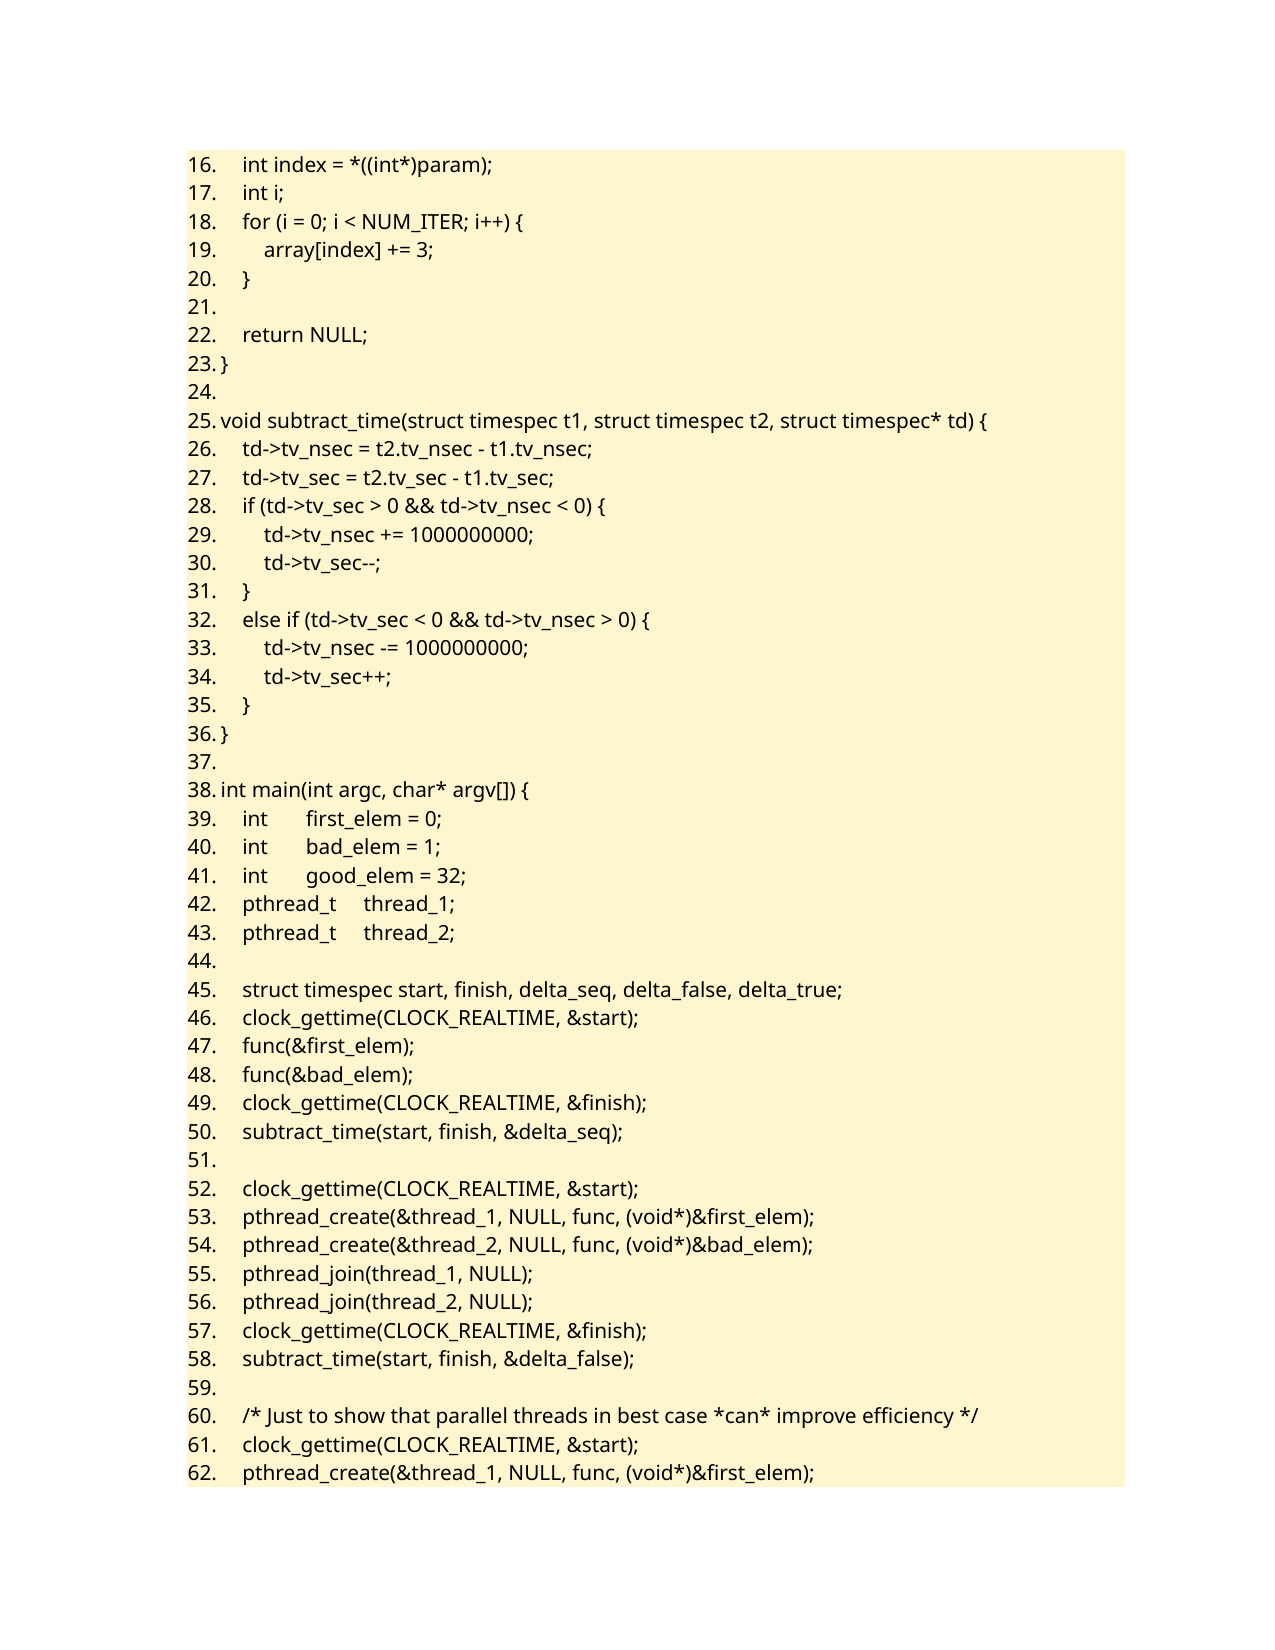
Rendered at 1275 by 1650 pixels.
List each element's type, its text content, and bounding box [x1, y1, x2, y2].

list clock_gettime(CLOCK_REALTIME, &finish); [187, 1316, 1125, 1344]
list else if (td->tv_sec < 0 && td->tv_nsec > 0) { [187, 605, 1125, 633]
list struct timespec start, finish, delta_seq, delta_false, delta_true; [187, 975, 1125, 1003]
list if (td->tv_sec > 0 && td->tv_nsec < 0) { [187, 491, 1125, 520]
list td->tv_sec++; [187, 662, 1125, 690]
list pthread_create(&thread_1, NULL, func, (void*)&first_elem); [187, 1458, 1125, 1487]
list int index = *((int*)param); [187, 150, 1125, 178]
list pthread_join(thread_1, NULL); [187, 1259, 1125, 1287]
list } [187, 690, 1125, 719]
list clock_gettime(CLOCK_REALTIME, &start); [187, 1003, 1125, 1032]
list td->tv_sec--; [187, 548, 1125, 577]
list int first_elem = 0; [187, 804, 1125, 832]
list void subtract_time(struct timespec t1, struct timespec t2, struct timespec* td) { [187, 406, 1125, 434]
list int good_elem = 32; [187, 861, 1125, 889]
list pthread_create(&thread_2, NULL, func, (void*)&bad_elem); [187, 1231, 1125, 1259]
list int main(int argc, char* argv[]) { [187, 776, 1125, 804]
list for (i = 0; i < NUM_ITER; i++) { [187, 207, 1125, 235]
list int i; [187, 178, 1125, 207]
list td->tv_sec = t2.tv_sec - t1.tv_sec; [187, 463, 1125, 491]
list clock_gettime(CLOCK_REALTIME, &start); [187, 1174, 1125, 1202]
list } [187, 577, 1125, 605]
list clock_gettime(CLOCK_REALTIME, &finish); [187, 1088, 1125, 1117]
list subtract_time(start, finish, &delta_seq); [187, 1117, 1125, 1145]
list pthread_t thread_2; [187, 918, 1125, 946]
list int bad_elem = 1; [187, 832, 1125, 861]
list td->tv_nsec -= 1000000000; [187, 633, 1125, 662]
list pthread_create(&thread_1, NULL, func, (void*)&first_elem); [187, 1202, 1125, 1231]
list pthread_t thread_1; [187, 889, 1125, 918]
list pthread_join(thread_2, NULL); [187, 1287, 1125, 1316]
list array[index] += 3; [187, 235, 1125, 264]
list } [187, 719, 1125, 747]
list clock_gettime(CLOCK_REALTIME, &start); [187, 1430, 1125, 1458]
list return NULL; [187, 321, 1125, 349]
list func(&bad_elem); [187, 1060, 1125, 1088]
list } [187, 349, 1125, 377]
list td->tv_nsec = t2.tv_nsec - t1.tv_nsec; [187, 434, 1125, 463]
list func(&first_elem); [187, 1032, 1125, 1060]
list td->tv_nsec += 1000000000; [187, 520, 1125, 548]
list /* Just to show that parallel threads in best case *can* improve efficiency */ [187, 1401, 1125, 1430]
list subtract_time(start, finish, &delta_false); [187, 1344, 1125, 1373]
list } [187, 264, 1125, 292]
